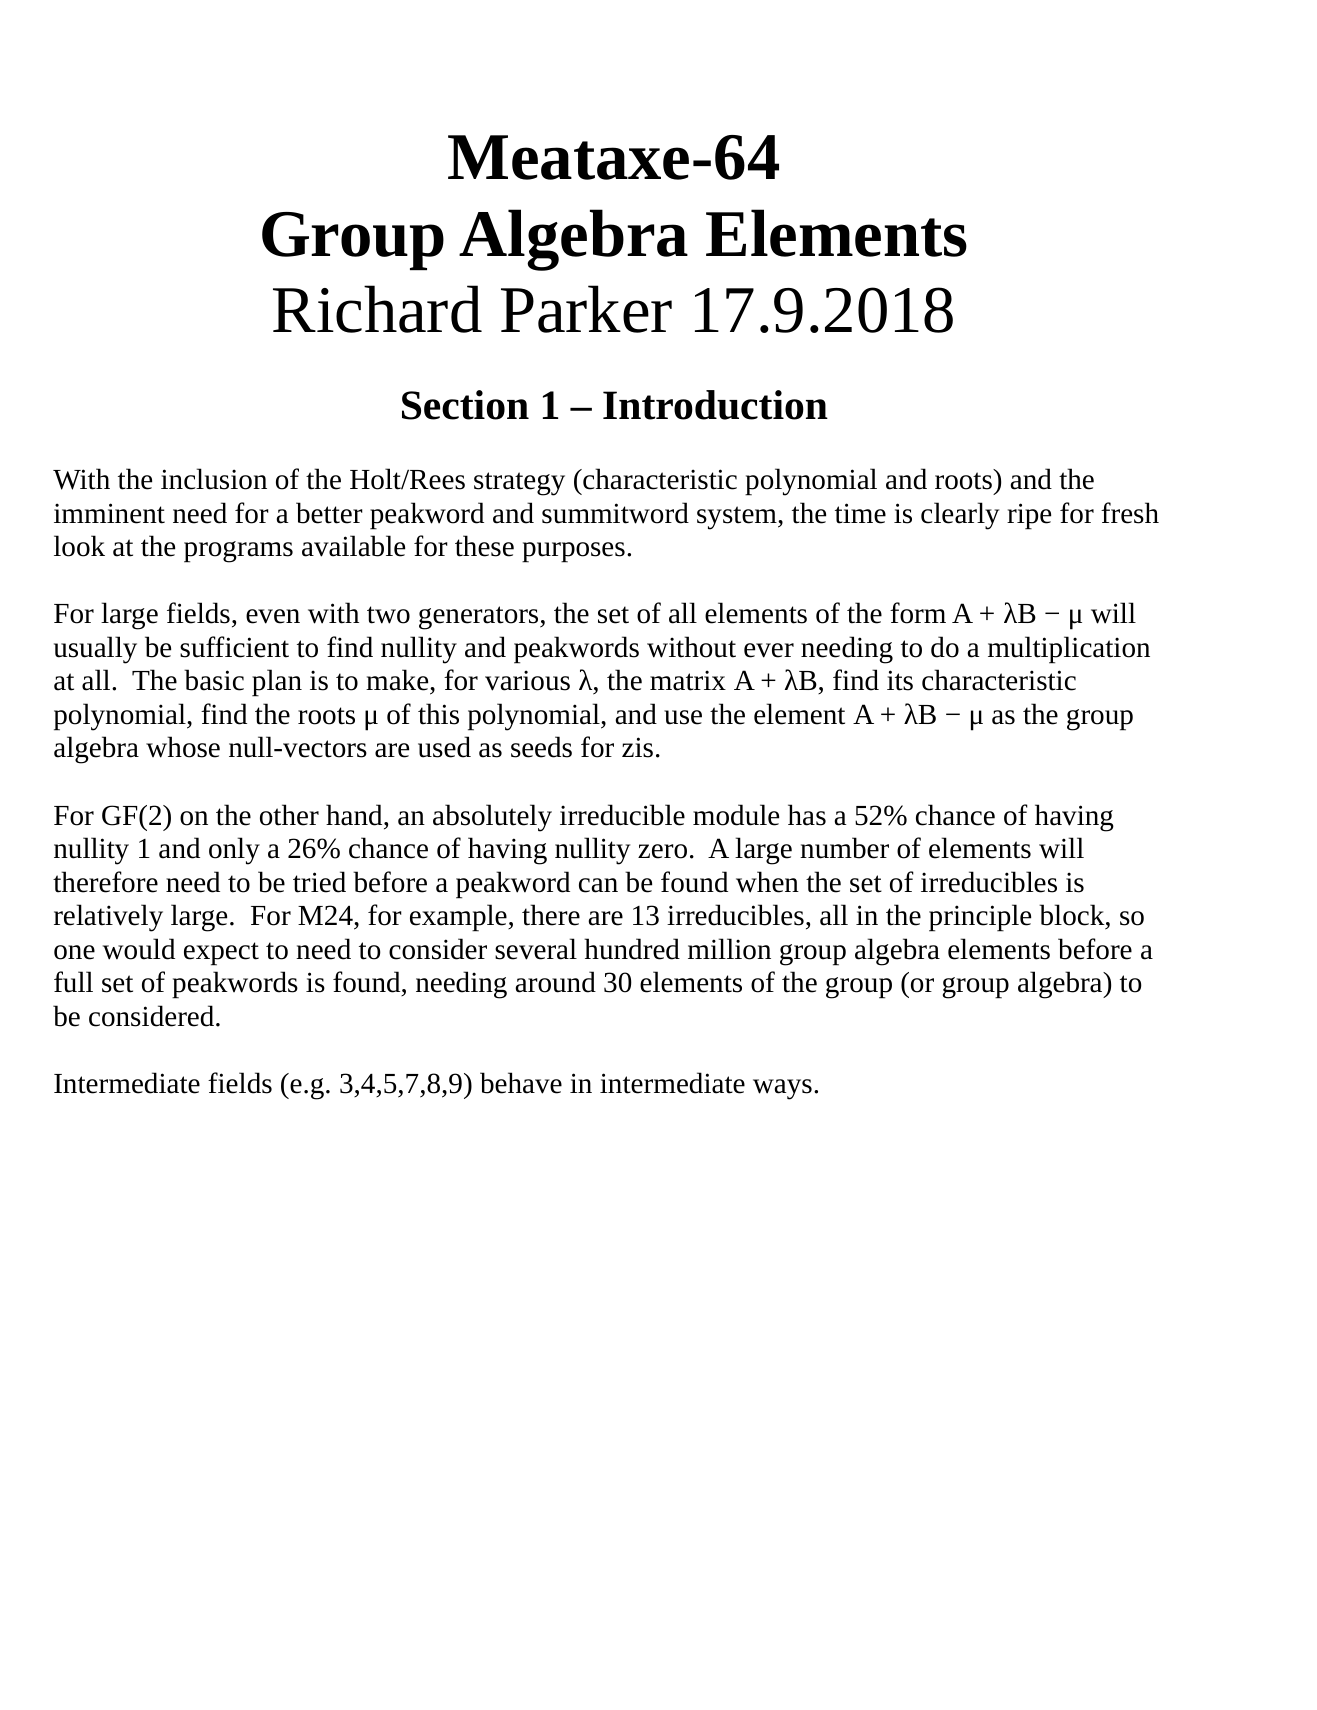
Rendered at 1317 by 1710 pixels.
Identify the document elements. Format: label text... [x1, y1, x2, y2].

text Section 1 – Introduction [53, 381, 1174, 429]
text Meataxe-64 [53, 117, 1174, 194]
text Richard Parker 17.9.2018 [53, 271, 1174, 347]
text With the inclusion of the Holt/Rees strategy (characteristic polynomial and roots) and the imminent need for a better peakword and summitword system, the time is clearly ripe for fresh look at the programs available for these purposes. [53, 462, 1174, 563]
text Intermediate fields (e.g. 3,4,5,7,8,9) behave in intermediate ways. [53, 1066, 1174, 1099]
text For GF(2) on the other hand, an absolutely irreducible module has a 52% chance of having nullity 1 and only a 26% chance of having nullity zero. A large number of elements will therefore need to be tried before a peakword can be found when the set of irreducibles is relatively large. For M24, for example, there are 13 irreducibles, all in the principle block, so one would expect to need to consider several hundred million group algebra elements before a full set of peakwords is found, needing around 30 elements of the group (or group algebra) to be considered. [53, 798, 1174, 1032]
text For large fields, even with two generators, the set of all elements of the form A + λB − μ will usually be sufficient to find nullity and peakwords without ever needing to do a multiplication at all. The basic plan is to make, for various λ, the matrix A + λB, find its characteristic polynomial, find the roots μ of this polynomial, and use the element A + λB − μ as the group algebra whose null-vectors are used as seeds for zis. [53, 596, 1174, 764]
text Group Algebra Elements [53, 194, 1174, 271]
